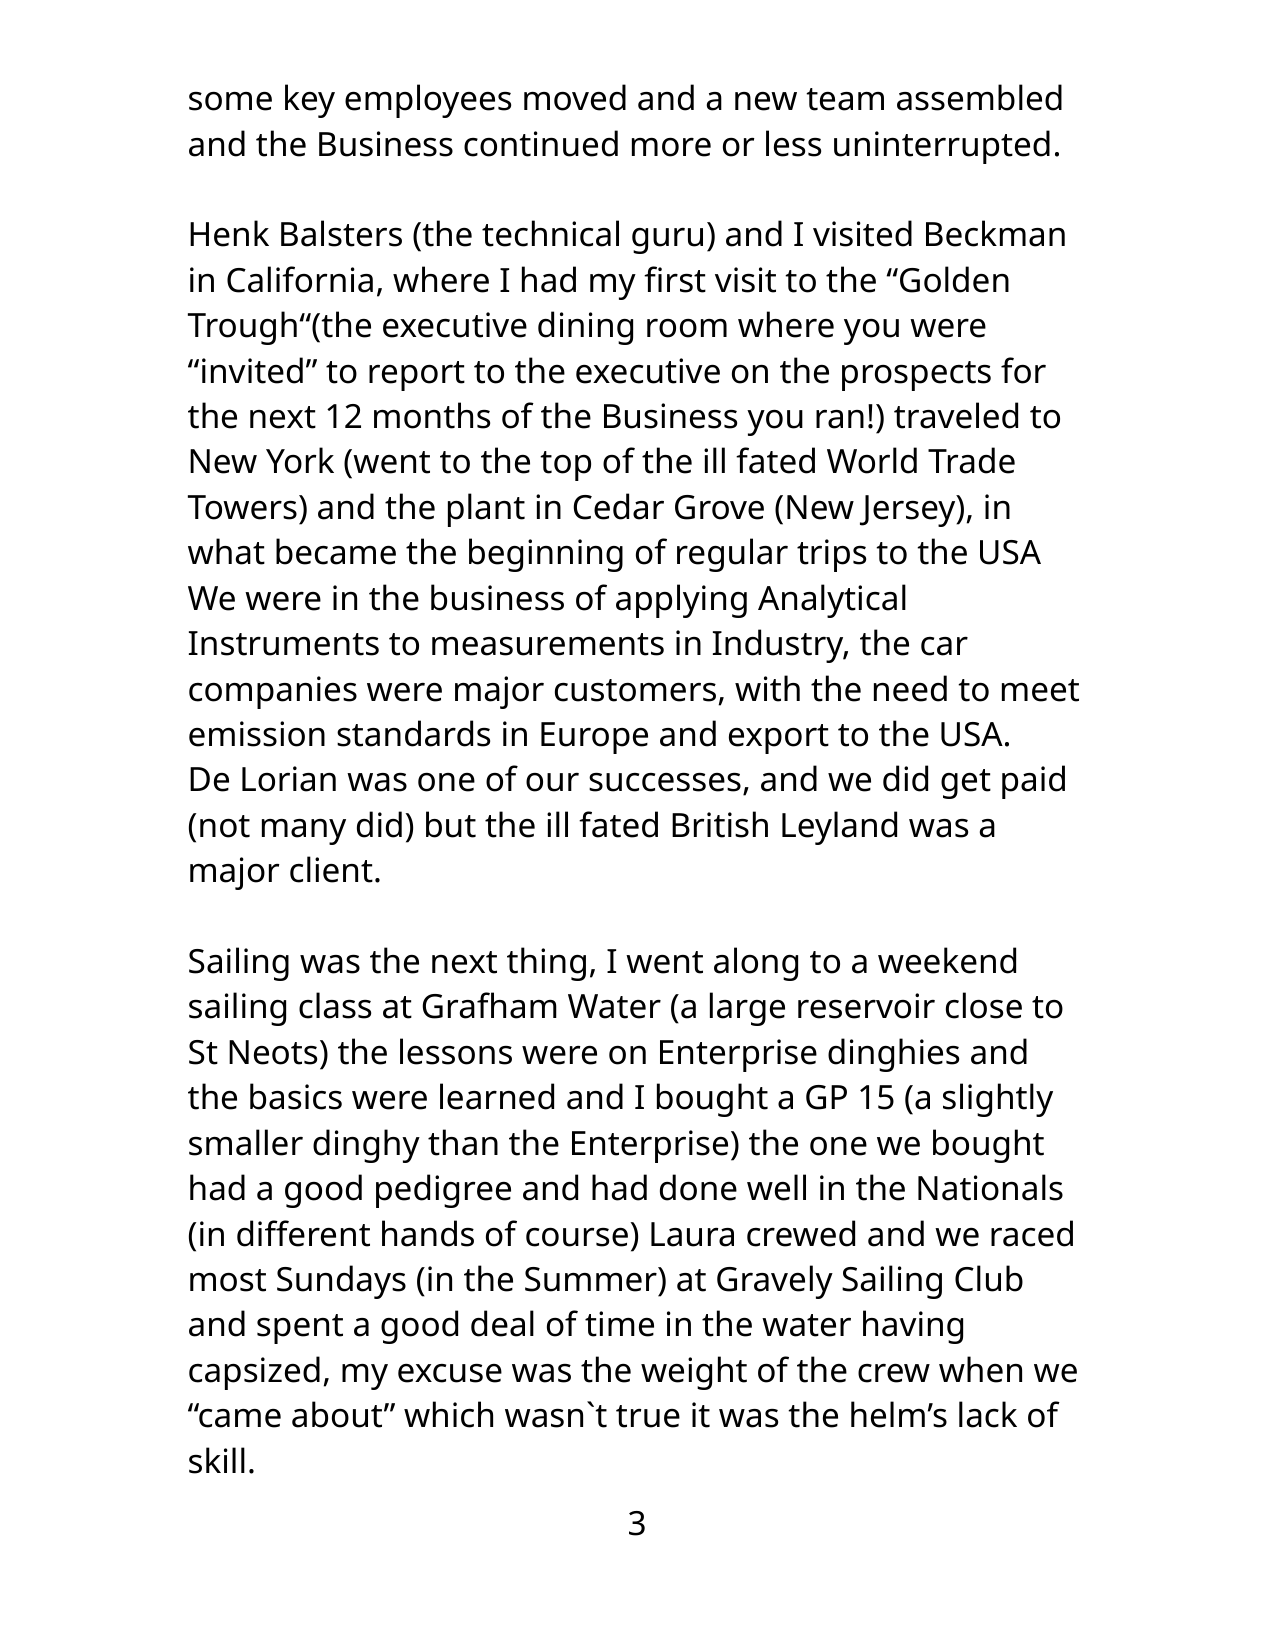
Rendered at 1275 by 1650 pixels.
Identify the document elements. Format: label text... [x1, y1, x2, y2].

text De Lorian was one of our successes, and we did get paid (not many did) but the ill fated British Leyland was a major client. [187, 756, 1087, 892]
text We were in the business of applying Analytical Instruments to measurements in Industry, the car companies were major customers, with the need to meet emission standards in Europe and export to the USA. [187, 574, 1087, 756]
text Henk Balsters (the technical guru) and I visited Beckman in California, where I had my first visit to the “Golden Trough“(the executive dining room where you were “invited” to report to the executive on the prospects for the next 12 months of the Business you ran!) traveled to New York (went to the top of the ill fated World Trade Towers) and the plant in Cedar Grove (New Jersey), in what became the beginning of regular trips to the USA [187, 211, 1087, 574]
text Sailing was the next thing, I went along to a weekend sailing class at Grafham Water (a large reservoir close to St Neots) the lessons were on Enterprise dinghies and the basics were learned and I bought a GP 15 (a slightly smaller dinghy than the Enterprise) the one we bought had a good pedigree and had done well in the Nationals (in different hands of course) Laura crewed and we raced most Sundays (in the Summer) at Gravely Sailing Club and spent a good deal of time in the water having capsized, my excuse was the weight of the crew when we “came about” which wasn`t true it was the helm’s lack of skill. [187, 938, 1087, 1483]
text some key employees moved and a new team assembled and the Business continued more or less uninterrupted. [187, 75, 1087, 166]
